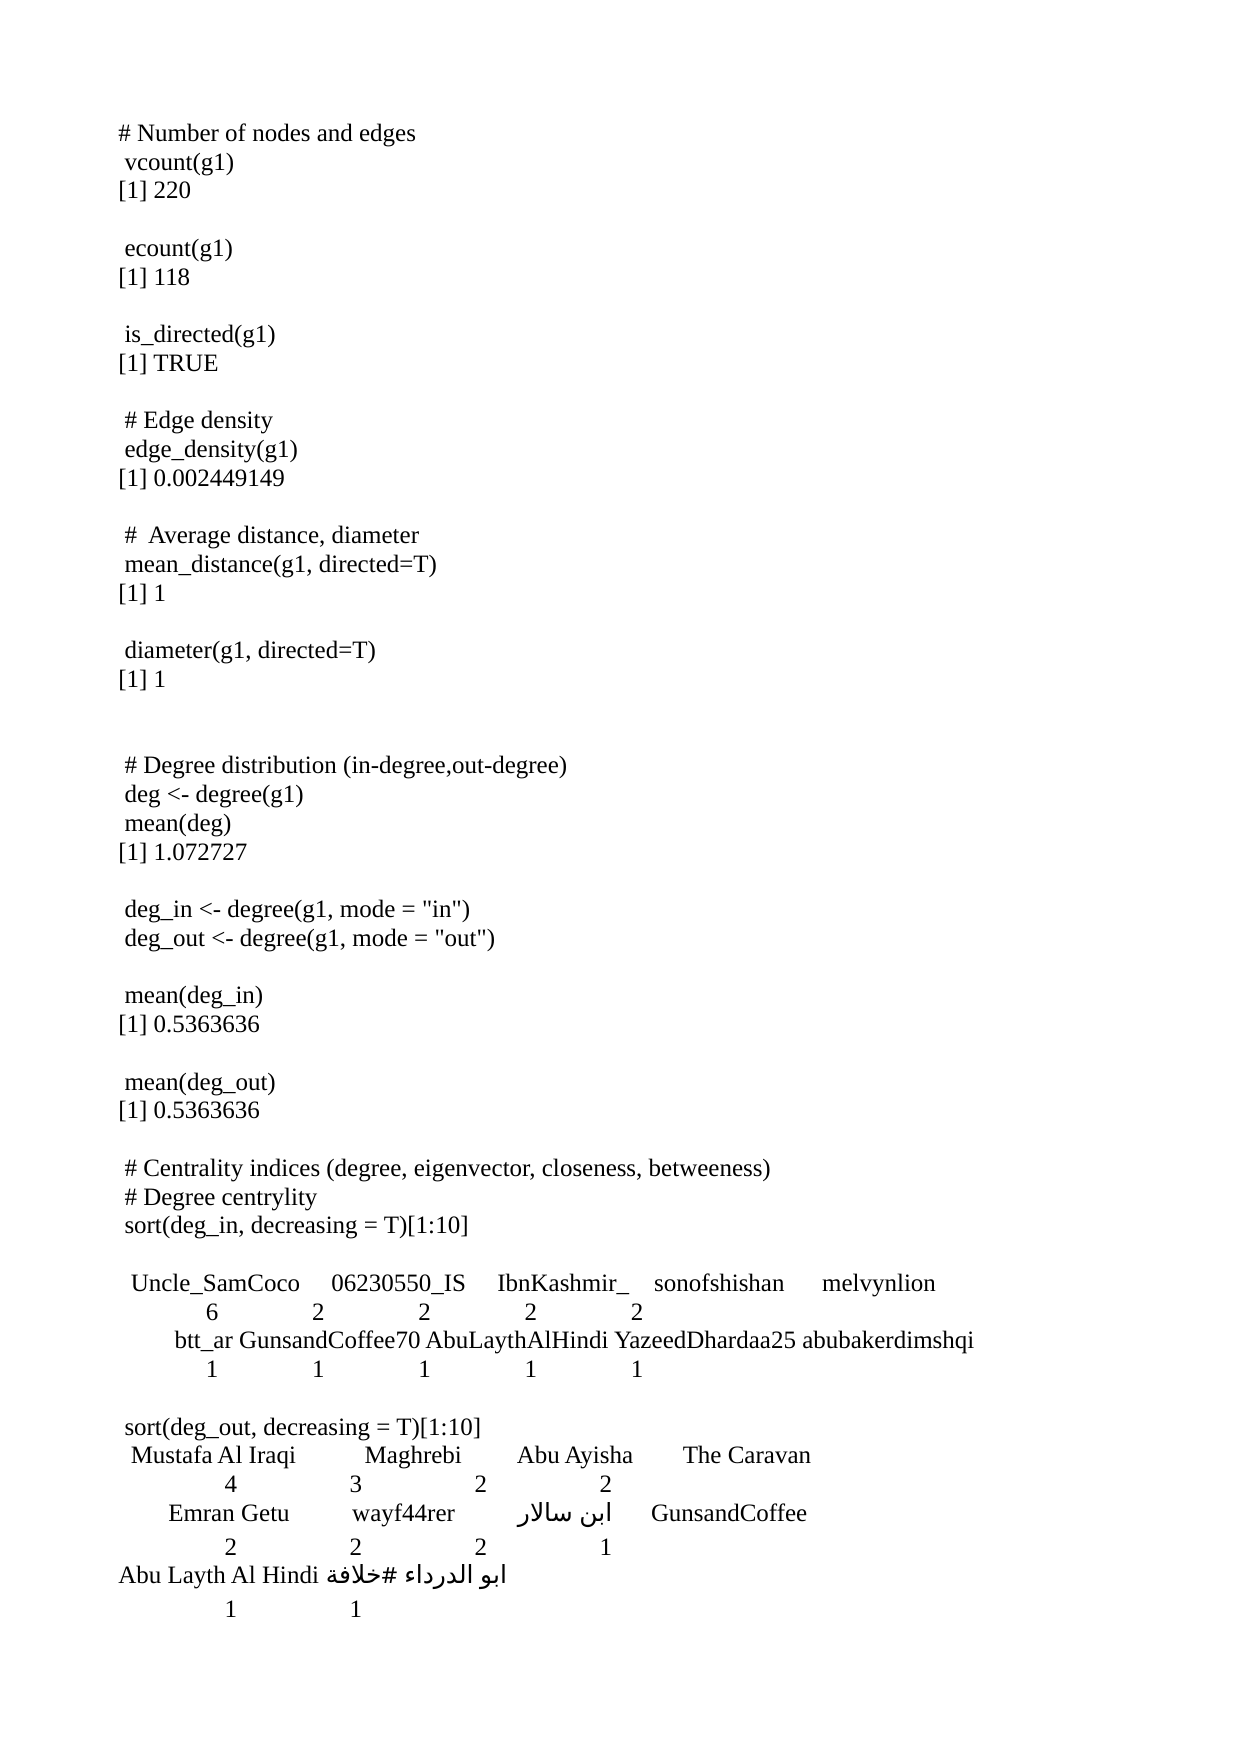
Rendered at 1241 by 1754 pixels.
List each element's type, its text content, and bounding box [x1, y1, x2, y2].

text sort(deg_out, decreasing = T)[1:10] [118, 1412, 1122, 1441]
text ecount(g1) [118, 233, 1122, 262]
text Uncle_SamCoco 06230550_IS IbnKashmir_ sonofshishan melvynlion [118, 1268, 1122, 1297]
text 1 1 [118, 1594, 1122, 1623]
text # Number of nodes and edges [118, 118, 1122, 147]
text 4 3 2 2 [118, 1469, 1122, 1498]
text btt_ar GunsandCoffee70 AbuLaythAlHindi YazeedDhardaa25 abubakerdimshqi [118, 1326, 1122, 1354]
text # Centrality indices (degree, eigenvector, closeness, betweeness) [118, 1153, 1122, 1182]
text [1] TRUE [118, 348, 1122, 377]
text sort(deg_in, decreasing = T)[1:10] [118, 1211, 1122, 1239]
text [1] 1.072727 [118, 837, 1122, 866]
text edge_density(g1) [118, 434, 1122, 463]
text mean_distance(g1, directed=T) [118, 549, 1122, 578]
text mean(deg_in) [118, 981, 1122, 1009]
text [1] 0.002449149 [118, 463, 1122, 492]
text # Degree distribution (in-degree,out-degree) [118, 751, 1122, 779]
text [1] 0.5363636 [118, 1009, 1122, 1038]
text Abu Layth Al Hindi ابو الدرداء #خلافة [118, 1560, 1122, 1594]
text # Degree centrylity [118, 1182, 1122, 1211]
text Mustafa Al Iraqi Maghrebi Abu Ayisha The Caravan [118, 1441, 1122, 1469]
text [1] 220 [118, 176, 1122, 204]
text [1] 1 [118, 578, 1122, 607]
text 6 2 2 2 2 [118, 1297, 1122, 1326]
text mean(deg_out) [118, 1067, 1122, 1096]
text [1] 0.5363636 [118, 1096, 1122, 1124]
text vcount(g1) [118, 147, 1122, 176]
text Emran Getu wayf44rer ابن سالار GunsandCoffee [118, 1498, 1122, 1532]
text diameter(g1, directed=T) [118, 636, 1122, 664]
text 1 1 1 1 1 [118, 1354, 1122, 1383]
text [1] 118 [118, 262, 1122, 291]
text deg_out <- degree(g1, mode = "out") [118, 923, 1122, 952]
text # Edge density [118, 406, 1122, 434]
text 2 2 2 1 [118, 1532, 1122, 1560]
text deg <- degree(g1) [118, 779, 1122, 808]
text mean(deg) [118, 808, 1122, 837]
text [1] 1 [118, 664, 1122, 693]
text is_directed(g1) [118, 319, 1122, 348]
text # Average distance, diameter [118, 521, 1122, 549]
text deg_in <- degree(g1, mode = "in") [118, 894, 1122, 923]
